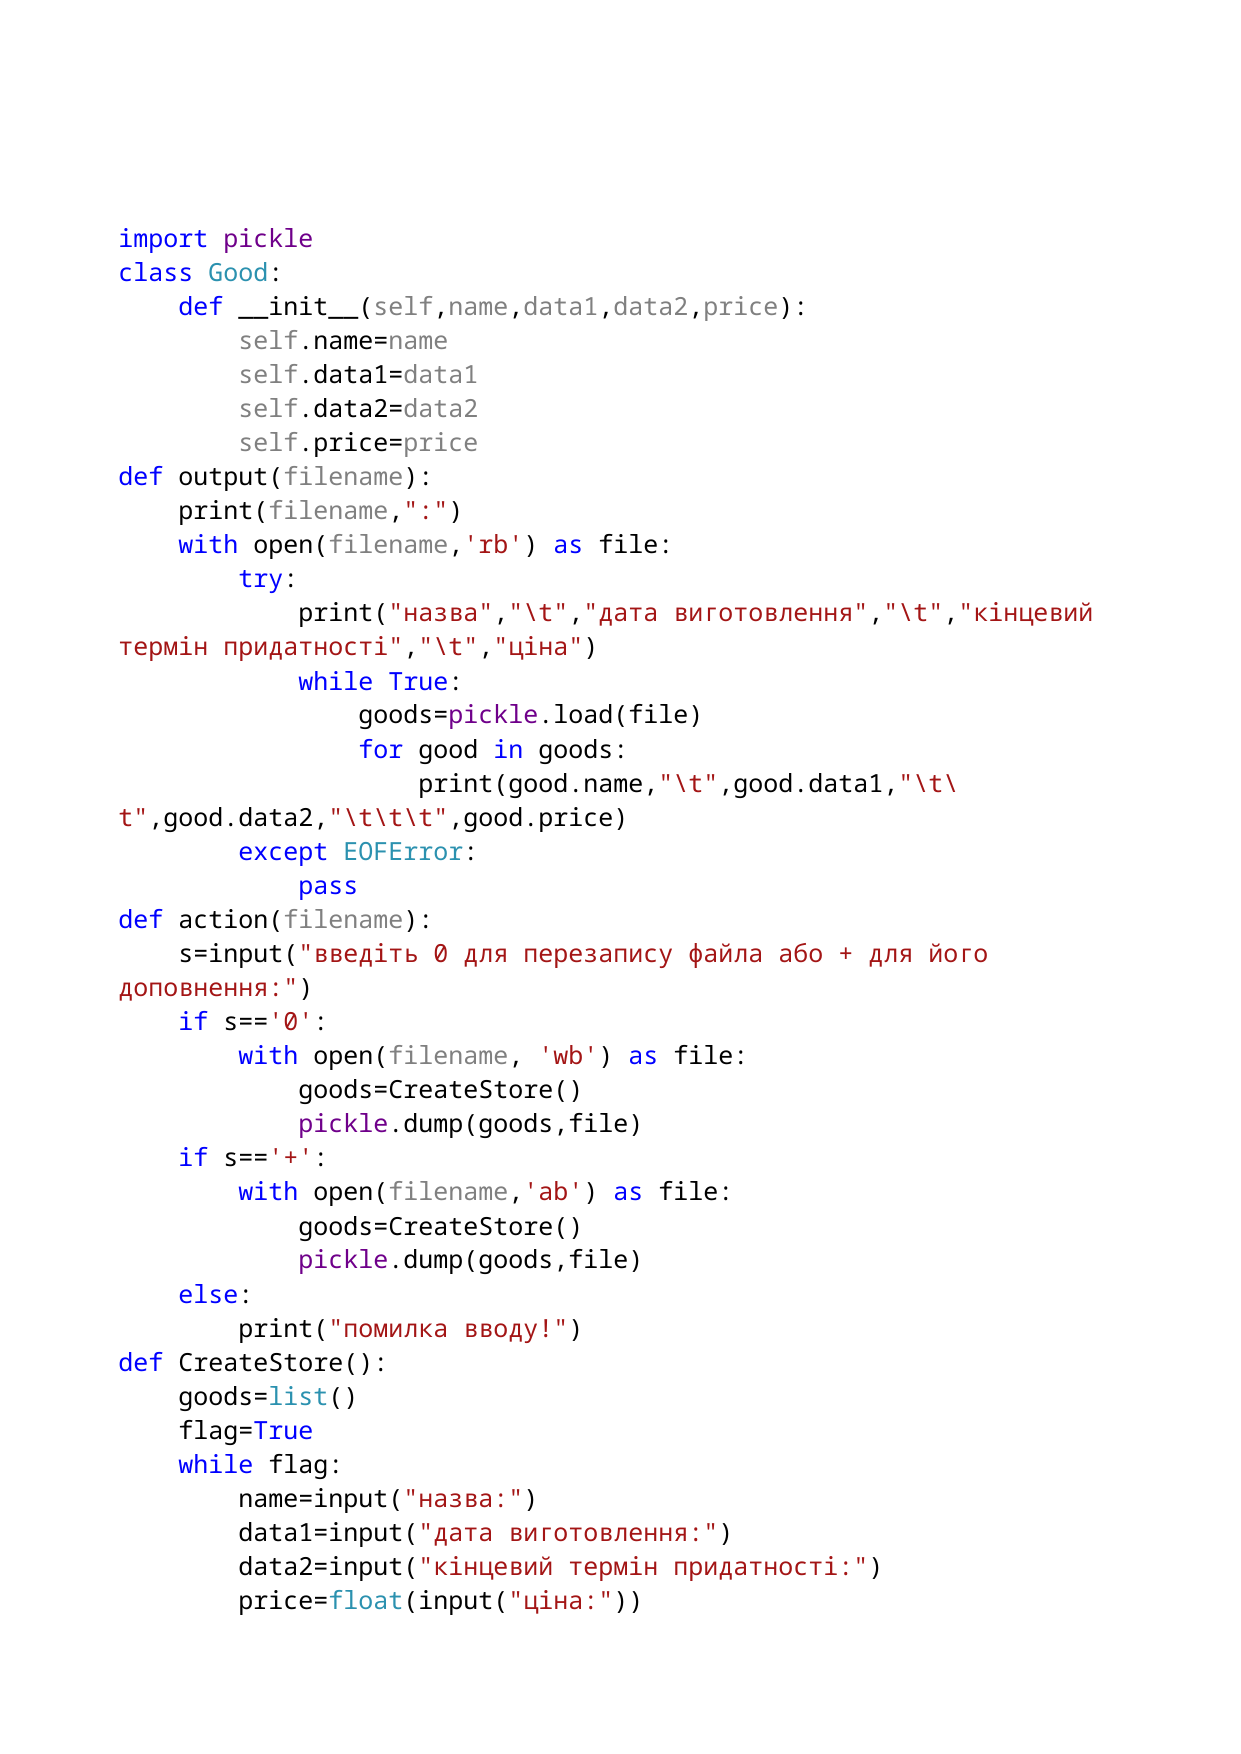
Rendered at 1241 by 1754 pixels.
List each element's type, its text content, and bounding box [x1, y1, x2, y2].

text while True: [118, 663, 1122, 697]
text print(good.name,"\t",good.data1,"\t\t",good.data2,"\t\t\t",good.price) [118, 765, 1122, 833]
text goods=CreateStore() [118, 1208, 1122, 1242]
text pickle.dump(goods,file) [118, 1106, 1122, 1140]
text def CreateStore(): [118, 1344, 1122, 1378]
text data2=input("кінцевий термін придатності:") [118, 1549, 1122, 1583]
text goods=list() [118, 1378, 1122, 1412]
text while flag: [118, 1447, 1122, 1481]
text goods=CreateStore() [118, 1072, 1122, 1106]
text flag=True [118, 1412, 1122, 1447]
text self.data1=data1 [118, 357, 1122, 391]
text print("помилка вводу!") [118, 1310, 1122, 1344]
text price=float(input("ціна:")) [118, 1583, 1122, 1617]
text s=input("введіть 0 для перезапису файла або + для його доповнення:") [118, 936, 1122, 1004]
text for good in goods: [118, 731, 1122, 765]
text goods=pickle.load(file) [118, 697, 1122, 731]
text self.name=name [118, 322, 1122, 357]
text data1=input("дата виготовлення:") [118, 1515, 1122, 1549]
text pickle.dump(goods,file) [118, 1242, 1122, 1276]
text if s=='+': [118, 1140, 1122, 1174]
text print(filename,":") [118, 493, 1122, 527]
text self.price=price [118, 425, 1122, 459]
text except EOFError: [118, 833, 1122, 867]
text with open(filename,'ab') as file: [118, 1174, 1122, 1208]
text import pickle [118, 220, 1122, 254]
text self.data2=data2 [118, 391, 1122, 425]
text print("назва","\t","дата виготовлення","\t","кінцевий термін придатності","\t","ціна") [118, 595, 1122, 663]
text pass [118, 867, 1122, 902]
text name=input("назва:") [118, 1481, 1122, 1515]
text def action(filename): [118, 902, 1122, 936]
text else: [118, 1276, 1122, 1310]
text def __init__(self,name,data1,data2,price): [118, 288, 1122, 322]
text with open(filename,'rb') as file: [118, 527, 1122, 561]
text with open(filename, 'wb') as file: [118, 1038, 1122, 1072]
text class Good: [118, 254, 1122, 288]
text if s=='0': [118, 1004, 1122, 1038]
text try: [118, 561, 1122, 595]
text def output(filename): [118, 459, 1122, 493]
